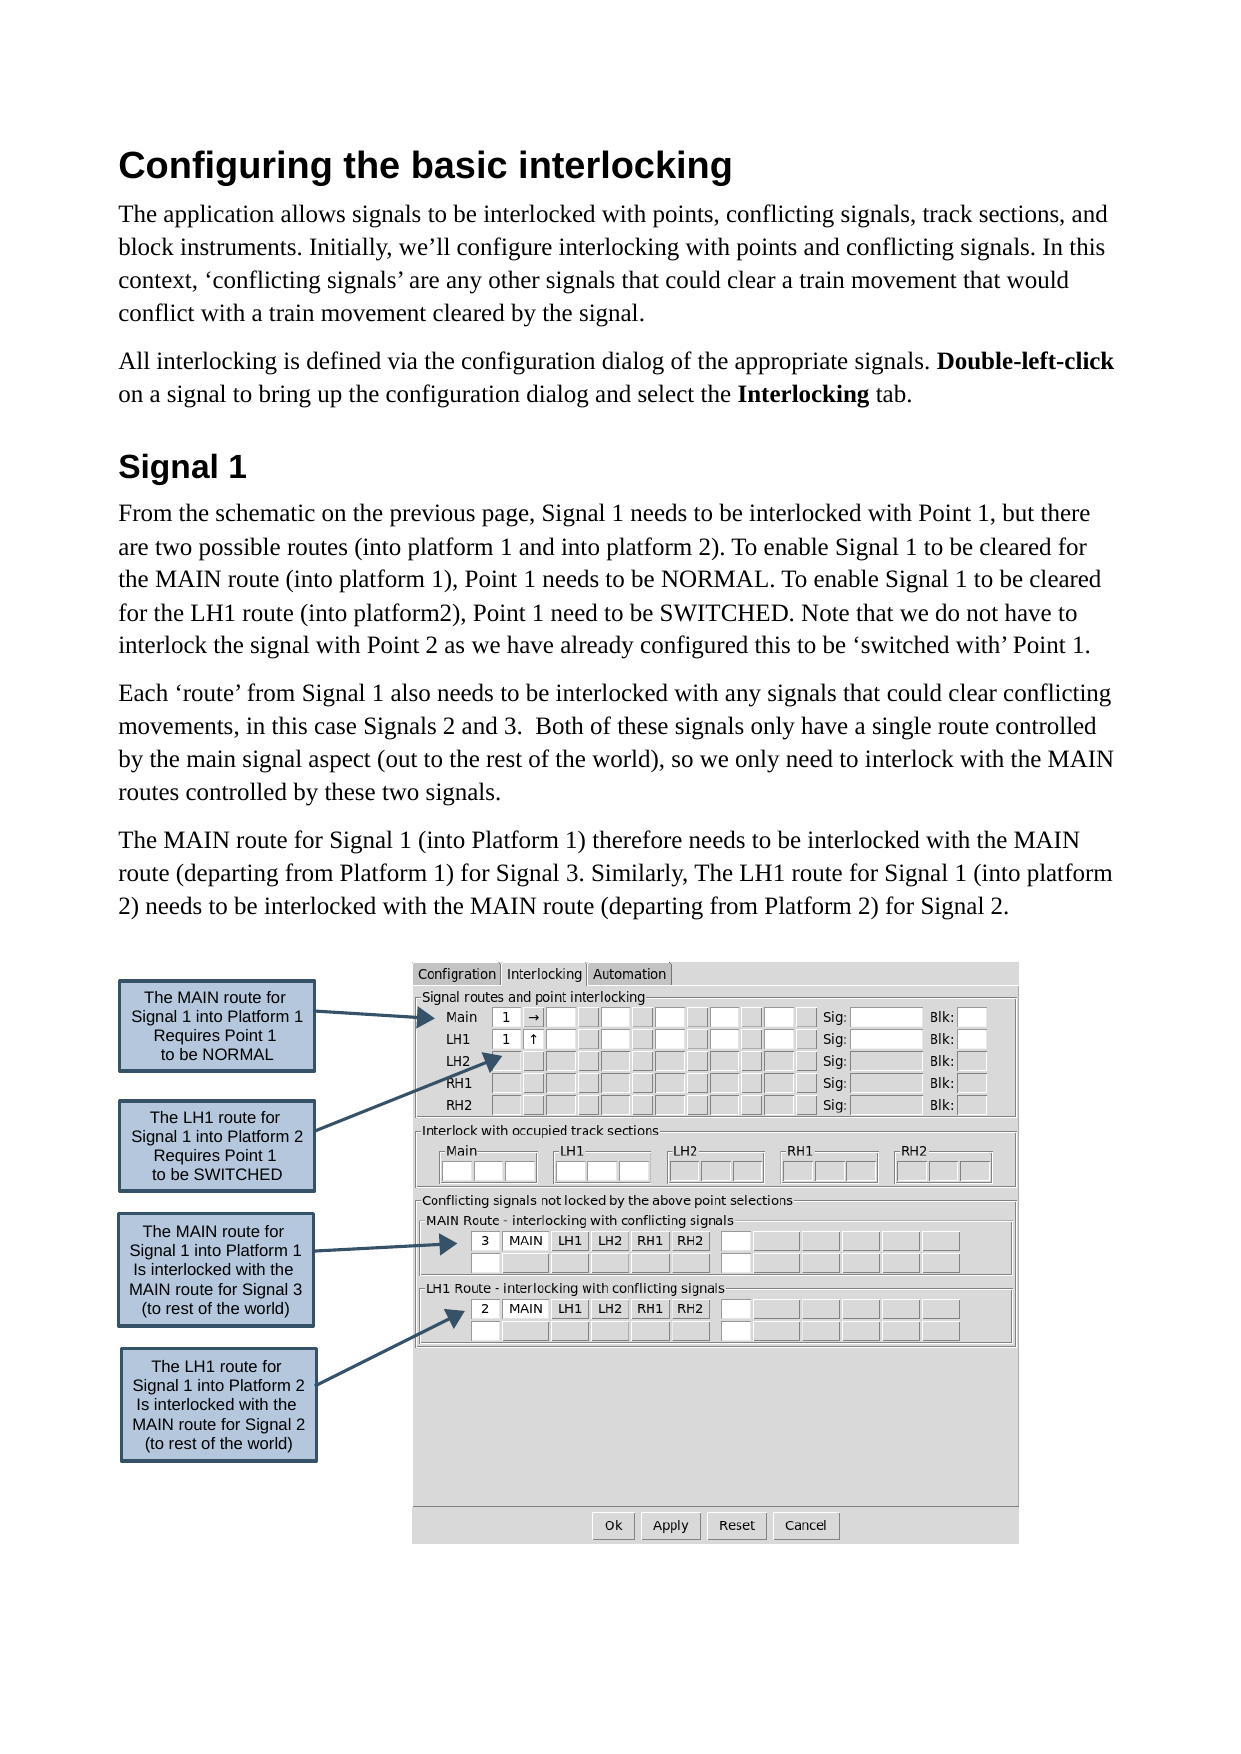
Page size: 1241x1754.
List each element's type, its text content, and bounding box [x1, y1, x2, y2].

text All interlocking is defined via the configuration dialog of the appropriate signals. Double-left-click on a signal to bring up the configuration dialog and select the Interlocking tab. [118, 346, 1122, 408]
text The application allows signals to be interlocked with points, conflicting signals, track sections, and block instruments. Initially, we’ll configure interlocking with points and conflicting signals. In this context, ‘conflicting signals’ are any other signals that could clear a train movement that would conflict with a train movement cleared by the signal. [118, 199, 1122, 327]
text From the schematic on the previous page, Signal 1 needs to be interlocked with Point 1, but there are two possible routes (into platform 1 and into platform 2). To enable Signal 1 to be cleared for the MAIN route (into platform 1), Point 1 needs to be NORMAL. To enable Signal 1 to be cleared for the LH1 route (into platform2), Point 1 need to be SWITCHED. Note that we do not have to interlock the signal with Point 2 as we have already configured this to be ‘switched with’ Point 1. [118, 498, 1122, 659]
picture [412, 962, 1019, 1544]
text The MAIN route for Signal 1 (into Platform 1) therefore needs to be interlocked with the MAIN route (departing from Platform 1) for Signal 3. Similarly, The LH1 route for Signal 1 (into platform 2) needs to be interlocked with the MAIN route (departing from Platform 2) for Signal 2. [118, 825, 1122, 920]
subtitle Signal 1 [118, 447, 1122, 486]
text Each ‘route’ from Signal 1 also needs to be interlocked with any signals that could clear conflicting movements, in this case Signals 2 and 3. Both of these signals only have a single route controlled by the main signal aspect (out to the rest of the world), so we only need to interlock with the MAIN routes controlled by these two signals. [118, 678, 1122, 806]
subtitle Configuring the basic interlocking [118, 143, 1122, 187]
